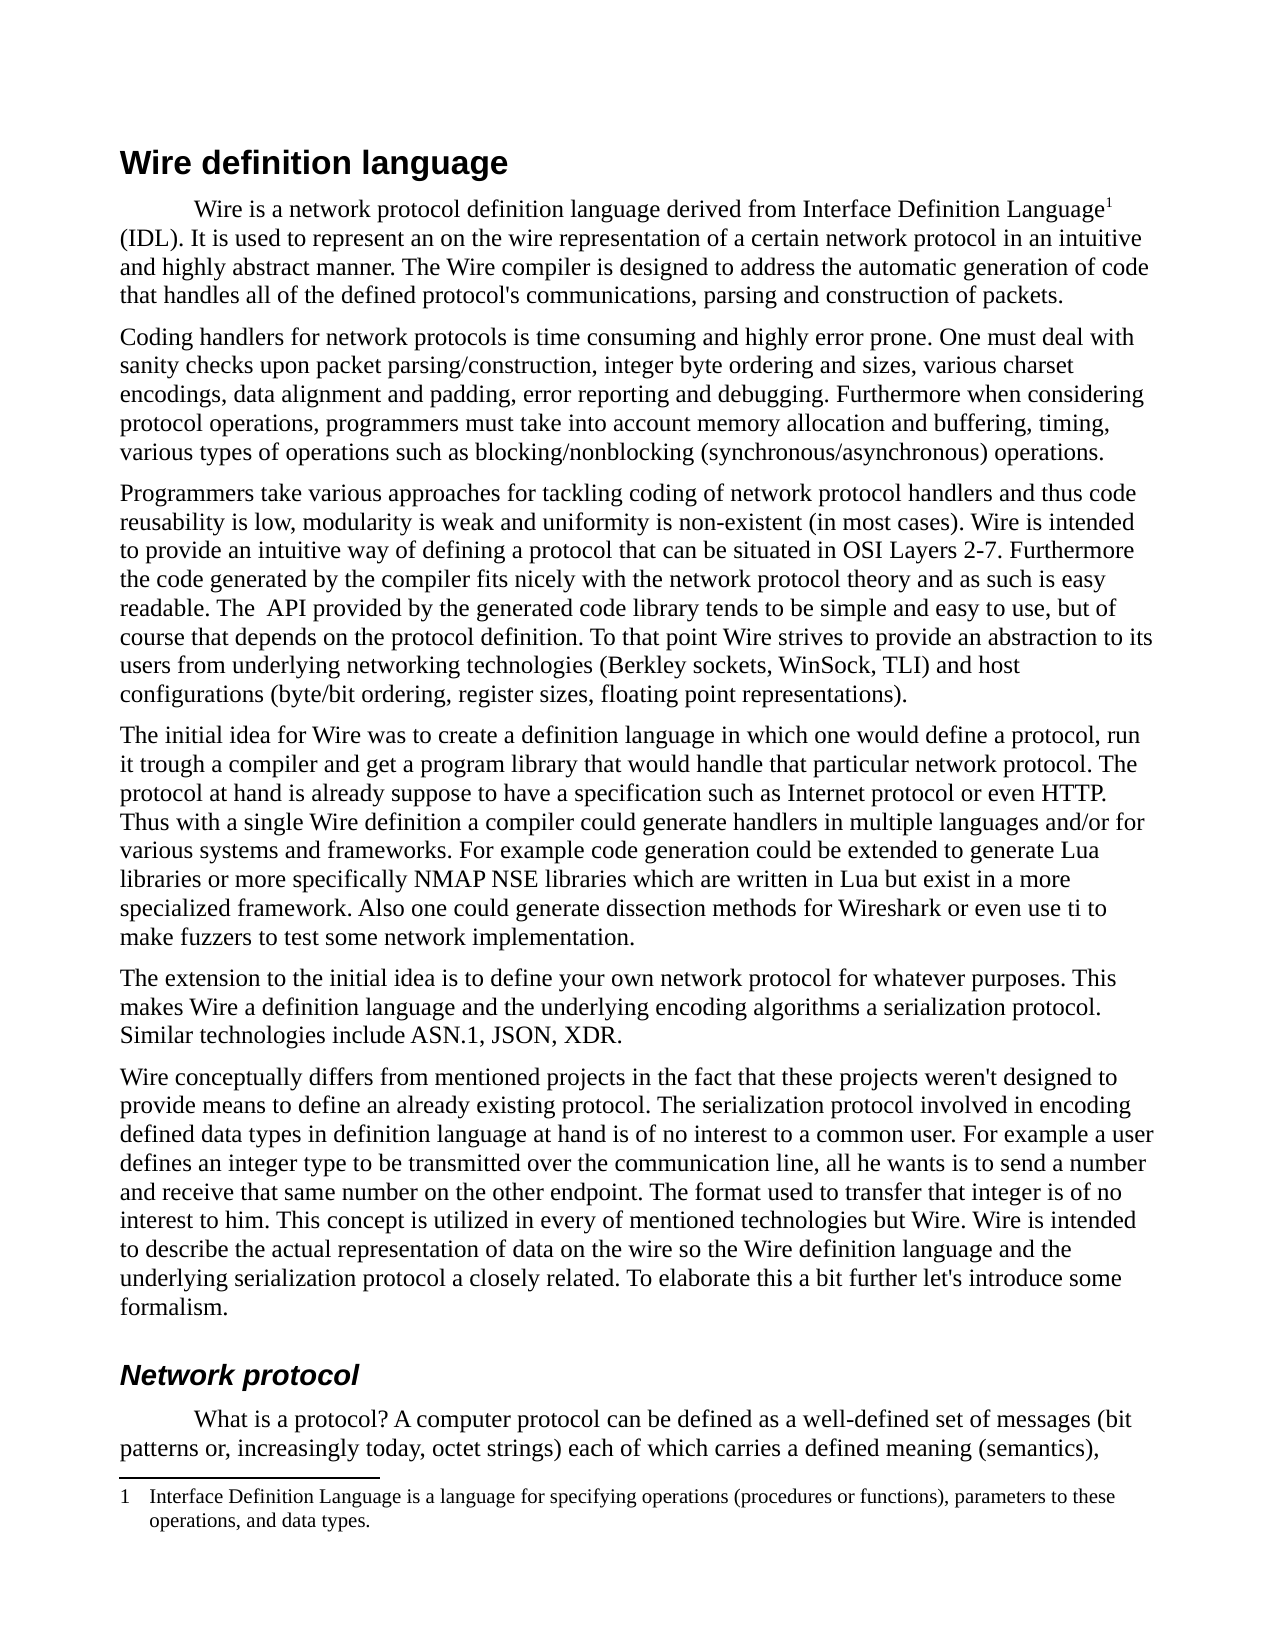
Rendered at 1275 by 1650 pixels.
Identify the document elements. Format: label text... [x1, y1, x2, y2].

text Coding handlers for network protocols is time consuming and highly error prone. One must deal with sanity checks upon packet parsing/construction, integer byte ordering and sizes, various charset encodings, data alignment and padding, error reporting and debugging. Furthermore when considering protocol operations, programmers must take into account memory allocation and buffering, timing, various types of operations such as blocking/nonblocking (synchronous/asynchronous) operations. [119, 322, 1157, 466]
text Interface Definition Language is a language for specifying operations (procedures or functions), parameters to these operations, and data types. [119, 1484, 1157, 1532]
text Wire conceptually differs from mentioned projects in the fact that these projects weren't designed to provide means to define an already existing protocol. The serialization protocol involved in encoding defined data types in definition language at hand is of no interest to a common user. For example a user defines an integer type to be transmitted over the communication line, all he wants is to send a number and receive that same number on the other endpoint. The format used to transfer that integer is of no interest to him. This concept is utilized in every of mentioned technologies but Wire. Wire is intended to describe the actual representation of data on the wire so the Wire definition language and the underlying serialization protocol a closely related. To elaborate this a bit further let's introduce some formalism. [119, 1062, 1157, 1321]
text Programmers take various approaches for tackling coding of network protocol handlers and thus code reusability is low, modularity is weak and uniformity is non-existent (in most cases). Wire is intended to provide an intuitive way of defining a protocol that can be situated in OSI Layers 2-7. Furthermore the code generated by the compiler fits nicely with the network protocol theory and as such is easy readable. The API provided by the generated code library tends to be simple and easy to use, but of course that depends on the protocol definition. To that point Wire strives to provide an abstraction to its users from underlying networking technologies (Berkley sockets, WinSock, TLI) and host configurations (byte/bit ordering, register sizes, floating point representations). [119, 478, 1157, 708]
subtitle Network protocol [119, 1358, 1157, 1392]
subtitle Wire definition language [119, 143, 1157, 182]
text The initial idea for Wire was to create a definition language in which one would define a protocol, run it trough a compiler and get a program library that would handle that particular network protocol. The protocol at hand is already suppose to have a specification such as Internet protocol or even HTTP. Thus with a single Wire definition a compiler could generate handlers in multiple languages and/or for various systems and frameworks. For example code generation could be extended to generate Lua libraries or more specifically NMAP NSE libraries which are written in Lua but exist in a more specialized framework. Also one could generate dissection methods for Wireshark or even use ti to make fuzzers to test some network implementation. [119, 721, 1157, 951]
text What is a protocol? A computer protocol can be defined as a well-defined set of messages (bit patterns or, increasingly today, octet strings) each of which carries a defined meaning (semantics), [119, 1404, 1157, 1462]
text The extension to the initial idea is to define your own network protocol for whatever purposes. This makes Wire a definition language and the underlying encoding algorithms a serialization protocol. Similar technologies include ASN.1, JSON, XDR. [119, 963, 1157, 1049]
text Wire is a network protocol definition language derived from Interface Definition Language (IDL). It is used to represent an on the wire representation of a certain network protocol in an intuitive and highly abstract manner. The Wire compiler is designed to address the automatic generation of code that handles all of the defined protocol's communications, parsing and construction of packets. [119, 194, 1157, 309]
